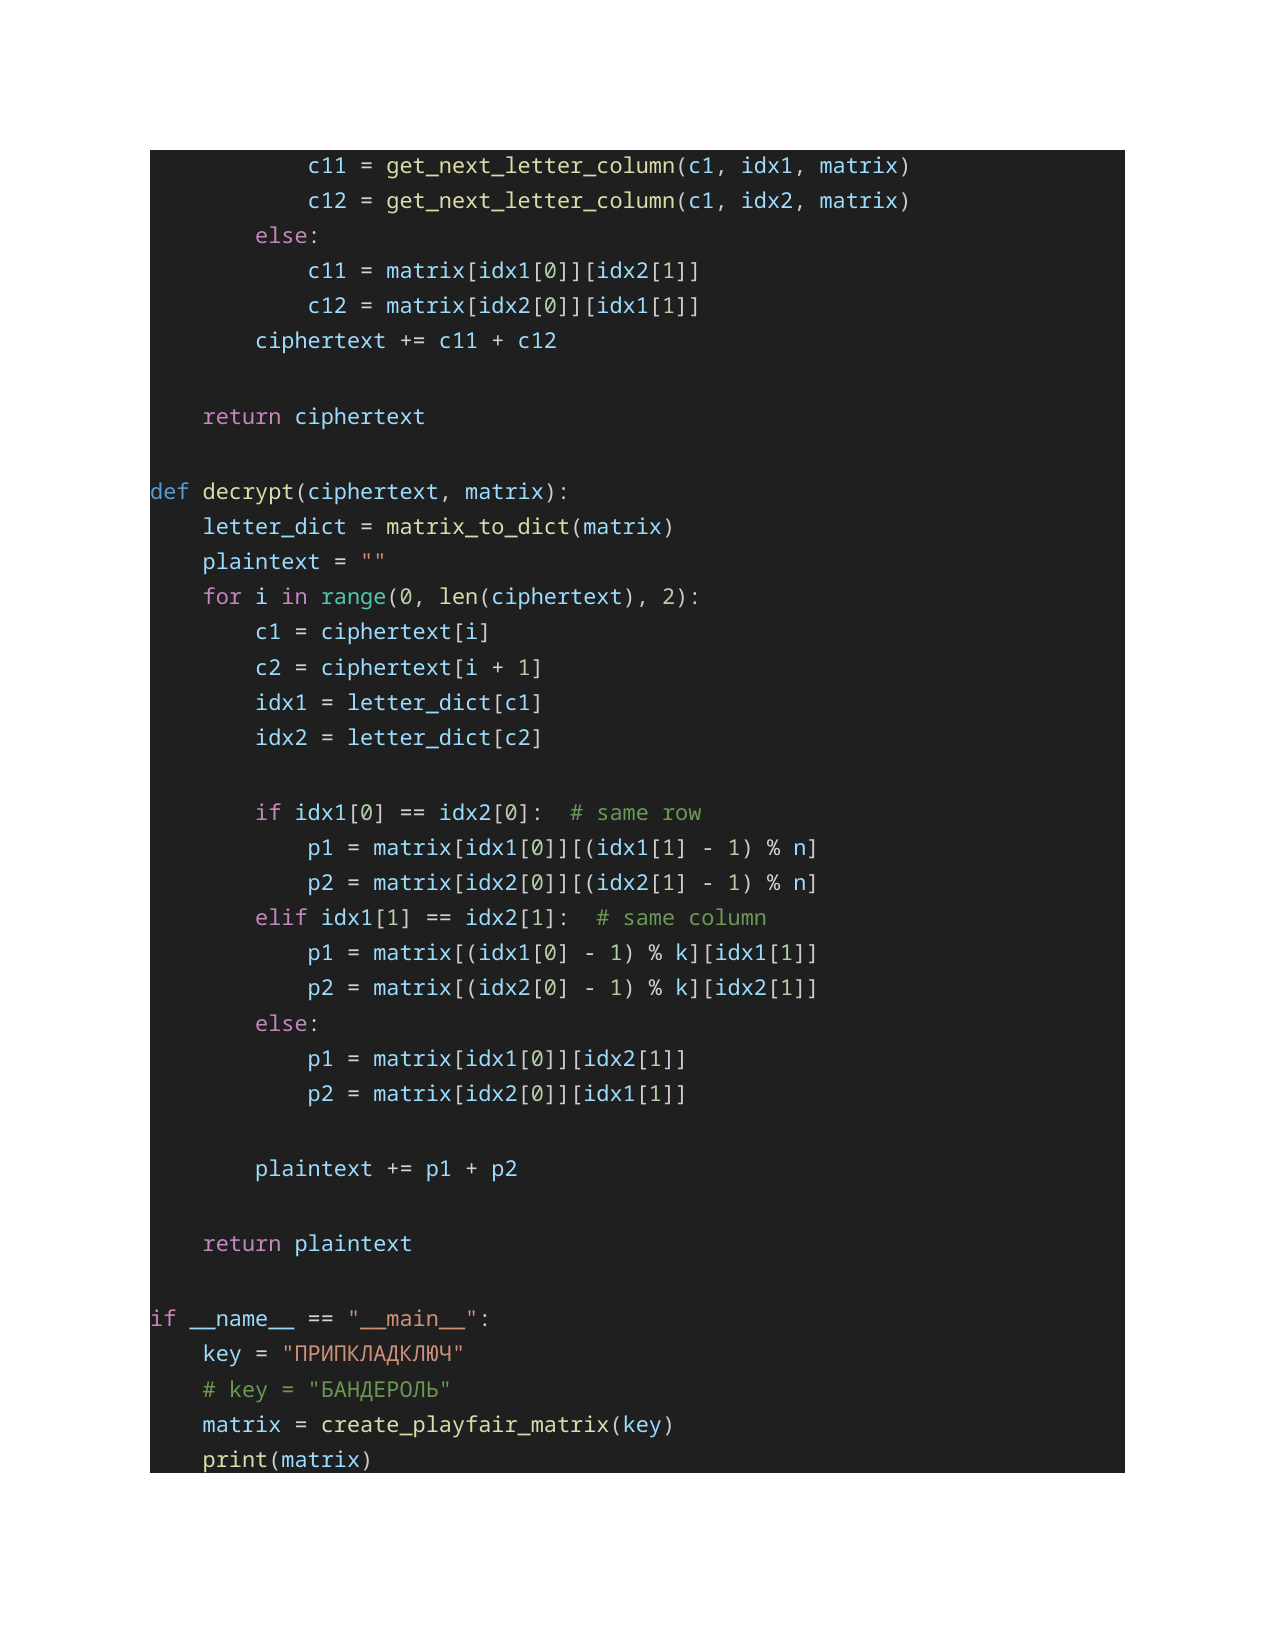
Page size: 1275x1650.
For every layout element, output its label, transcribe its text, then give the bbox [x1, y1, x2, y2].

text key = "ПРИПКЛАДКЛЮЧ" [150, 1338, 1125, 1368]
text p2 = matrix[idx2[0]][idx1[1]] [150, 1078, 1125, 1107]
text idx2 = letter_dict[c2] [150, 722, 1125, 751]
text p1 = matrix[idx1[0]][idx2[1]] [150, 1043, 1125, 1072]
text if idx1[0] == idx2[0]: # same row [150, 797, 1125, 827]
text c11 = matrix[idx1[0]][idx2[1]] [150, 255, 1125, 285]
text c12 = matrix[idx2[0]][idx1[1]] [150, 290, 1125, 320]
text p1 = matrix[(idx1[0] - 1) % k][idx1[1]] [150, 937, 1125, 967]
text # key = "БАНДЕРОЛЬ" [150, 1373, 1125, 1403]
text else: [150, 220, 1125, 250]
text idx1 = letter_dict[c1] [150, 687, 1125, 716]
text c11 = get_next_letter_column(c1, idx1, matrix) [150, 150, 1125, 180]
text c1 = ciphertext[i] [150, 616, 1125, 646]
text p2 = matrix[(idx2[0] - 1) % k][idx2[1]] [150, 972, 1125, 1002]
text def decrypt(ciphertext, matrix): [150, 476, 1125, 506]
text else: [150, 1007, 1125, 1037]
text p2 = matrix[idx2[0]][(idx2[1] - 1) % n] [150, 867, 1125, 897]
text plaintext += p1 + p2 [150, 1153, 1125, 1183]
text for i in range(0, len(ciphertext), 2): [150, 581, 1125, 611]
text letter_dict = matrix_to_dict(matrix) [150, 511, 1125, 541]
text return ciphertext [150, 401, 1125, 431]
text print(matrix) [150, 1444, 1125, 1473]
text ciphertext += c11 + c12 [150, 326, 1125, 355]
text plaintext = "" [150, 546, 1125, 576]
text matrix = create_playfair_matrix(key) [150, 1409, 1125, 1438]
text c2 = ciphertext[i + 1] [150, 651, 1125, 681]
text elif idx1[1] == idx2[1]: # same column [150, 902, 1125, 932]
text return plaintext [150, 1228, 1125, 1258]
text p1 = matrix[idx1[0]][(idx1[1] - 1) % n] [150, 832, 1125, 862]
text c12 = get_next_letter_column(c1, idx2, matrix) [150, 185, 1125, 215]
text if __name__ == "__main__": [150, 1303, 1125, 1333]
